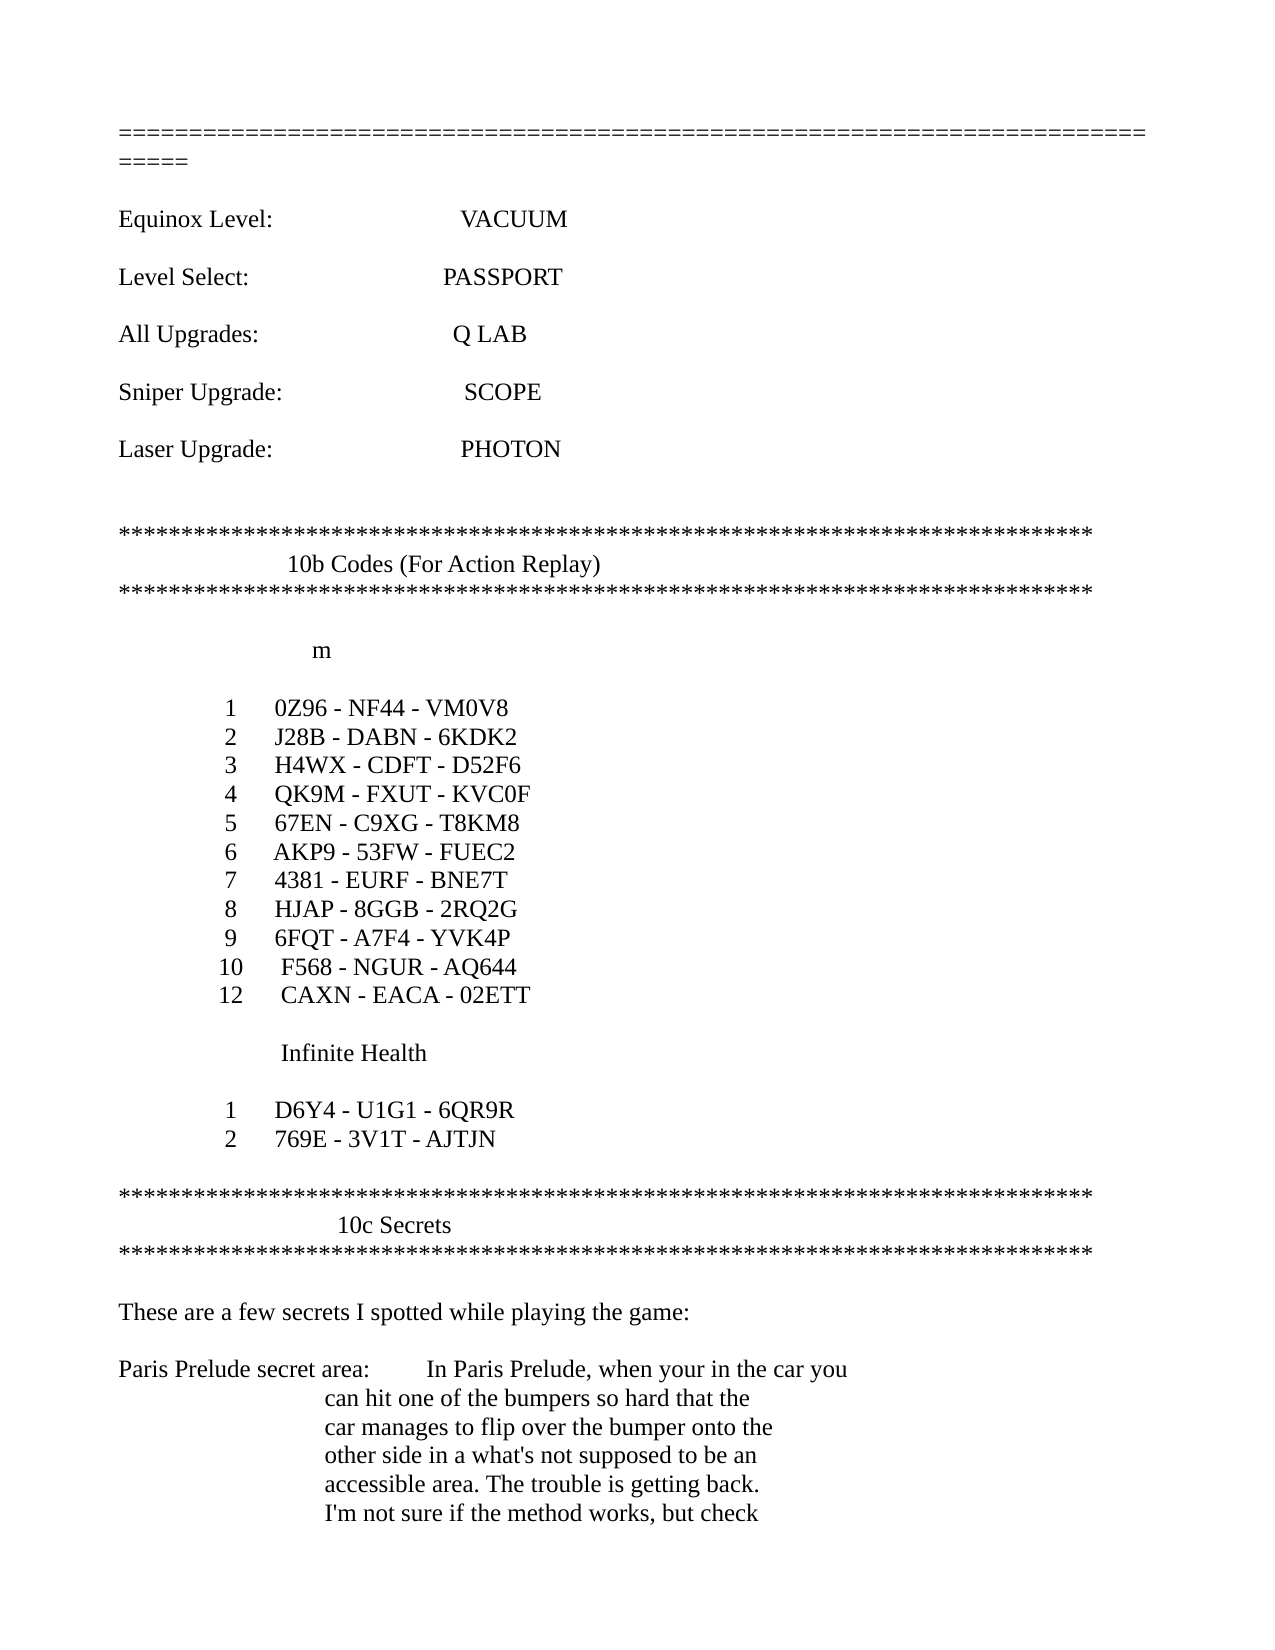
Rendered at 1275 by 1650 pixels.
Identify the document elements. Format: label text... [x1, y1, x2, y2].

text Laser Upgrade: PHOTON [118, 434, 1157, 463]
text ****************************************************************************** [118, 1239, 1157, 1268]
text ****************************************************************************** [118, 1182, 1157, 1211]
text 1 0Z96 - NF44 - VM0V8 [118, 693, 1157, 722]
text These are a few secrets I spotted while playing the game: [118, 1297, 1157, 1326]
text other side in a what's not supposed to be an [118, 1441, 1157, 1469]
text Paris Prelude secret area: In Paris Prelude, when your in the car you [118, 1354, 1157, 1383]
text can hit one of the bumpers so hard that the [118, 1383, 1157, 1412]
text 2 J28B - DABN - 6KDK2 [118, 722, 1157, 751]
text I'm not sure if the method works, but check [118, 1498, 1157, 1527]
text ****************************************************************************** [118, 521, 1157, 549]
text ****************************************************************************** [118, 578, 1157, 607]
text 10 F568 - NGUR - AQ644 [118, 952, 1157, 981]
text All Upgrades: Q LAB [118, 319, 1157, 348]
text 10b Codes (For Action Replay) [118, 549, 1157, 578]
text 6 AKP9 - 53FW - FUEC2 [118, 837, 1157, 866]
text Infinite Health [118, 1038, 1157, 1067]
text 5 67EN - C9XG - T8KM8 [118, 808, 1157, 837]
text 10c Secrets [118, 1211, 1157, 1239]
text Equinox Level: VACUUM [118, 204, 1157, 233]
text 8 HJAP - 8GGB - 2RQ2G [118, 894, 1157, 923]
text car manages to flip over the bumper onto the [118, 1412, 1157, 1441]
text 4 QK9M - FXUT - KVC0F [118, 779, 1157, 808]
text 3 H4WX - CDFT - D52F6 [118, 751, 1157, 779]
text 9 6FQT - A7F4 - YVK4P [118, 923, 1157, 952]
text 7 4381 - EURF - BNE7T [118, 866, 1157, 894]
text accessible area. The trouble is getting back. [118, 1469, 1157, 1498]
text Level Select: PASSPORT [118, 262, 1157, 291]
text 12 CAXN - EACA - 02ETT [118, 981, 1157, 1009]
text Sniper Upgrade: SCOPE [118, 377, 1157, 406]
text 1 D6Y4 - U1G1 - 6QR9R [118, 1096, 1157, 1124]
text 2 769E - 3V1T - AJTJN [118, 1124, 1157, 1153]
text m [118, 636, 1157, 664]
text ============================================================================== [118, 118, 1157, 176]
